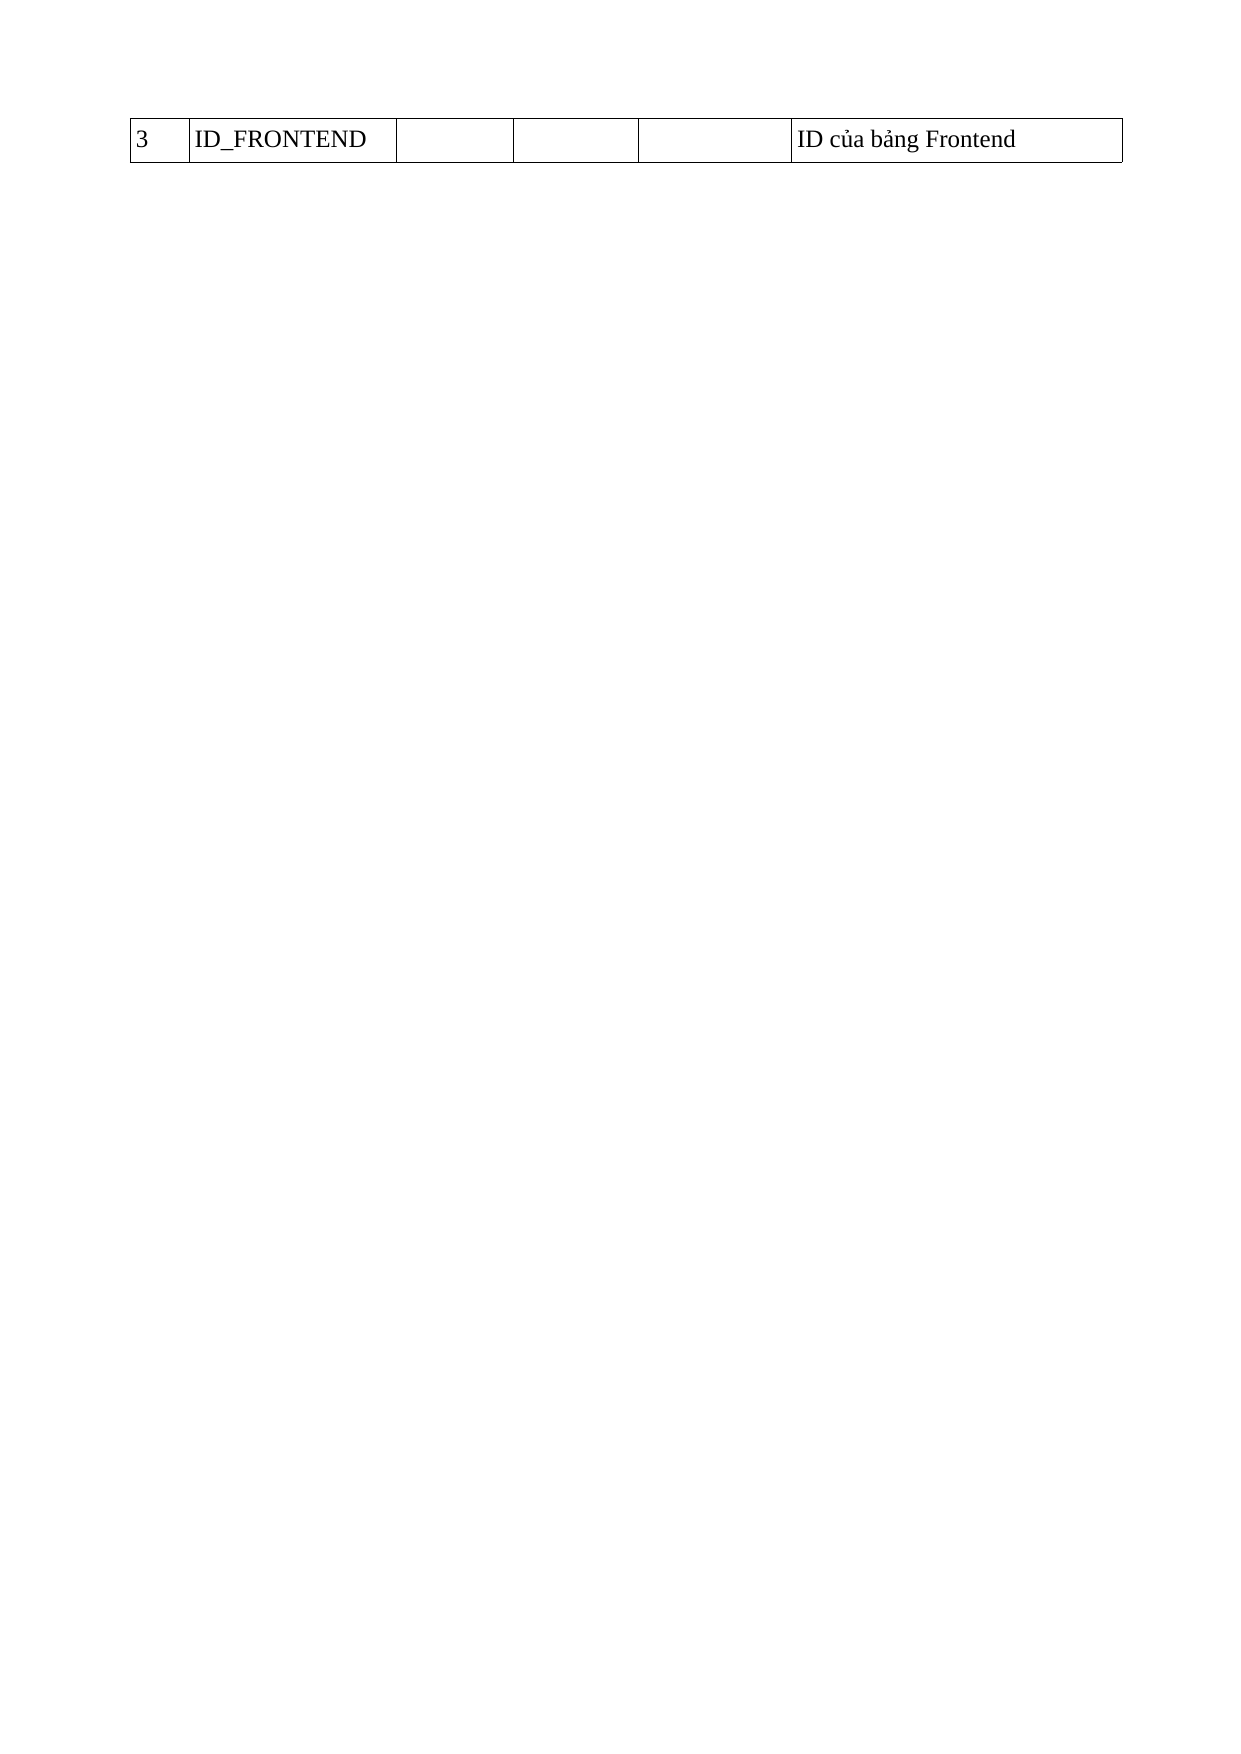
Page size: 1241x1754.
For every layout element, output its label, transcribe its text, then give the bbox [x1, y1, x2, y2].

table_cell [514, 119, 638, 162]
table_cell [639, 119, 791, 162]
table_cell 3 [131, 119, 189, 162]
table_cell [397, 119, 513, 162]
table_cell ID của bảng Frontend [792, 119, 1122, 162]
table_cell ID_FRONTEND [190, 119, 396, 162]
